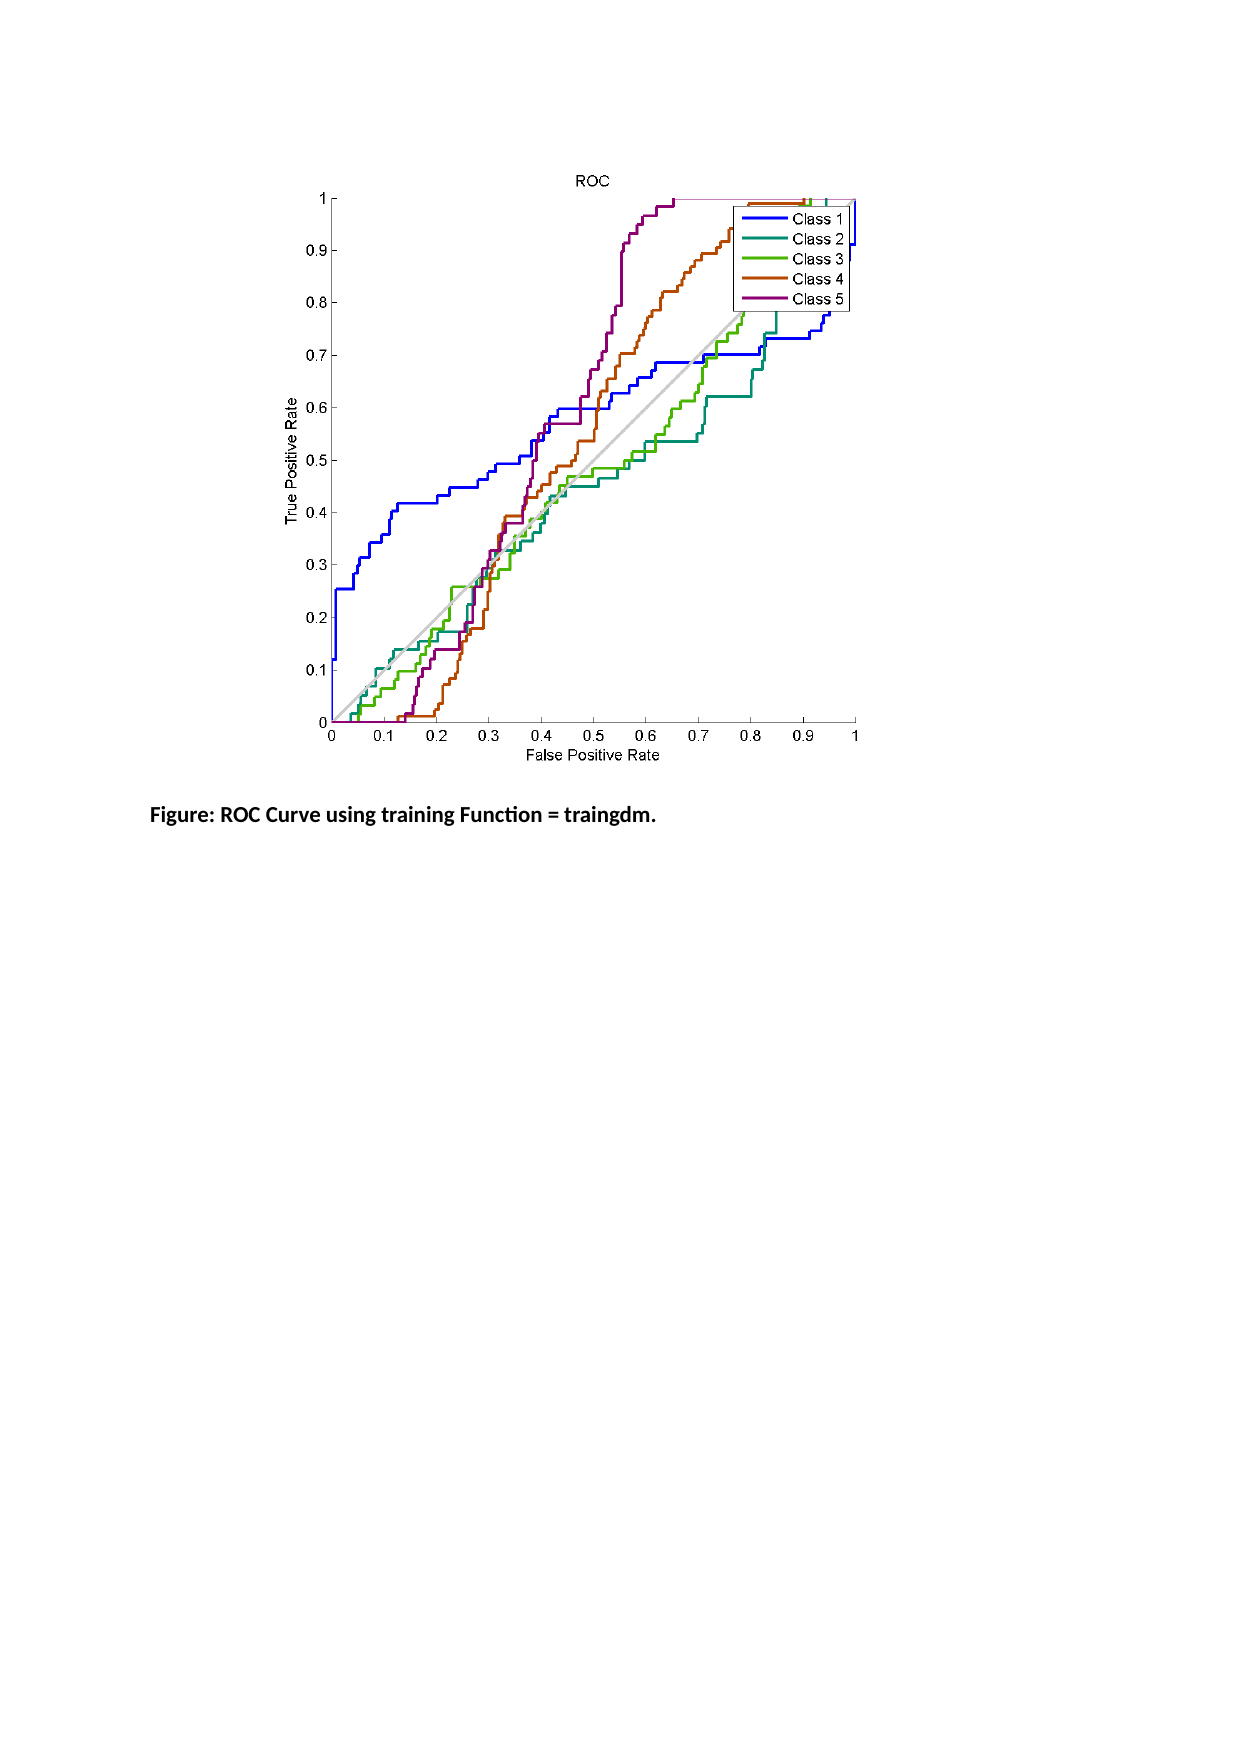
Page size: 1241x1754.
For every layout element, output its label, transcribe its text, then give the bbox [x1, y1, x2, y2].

picture [150, 150, 1007, 793]
text Figure: ROC Curve using training Function = traingdm. [150, 801, 1184, 828]
